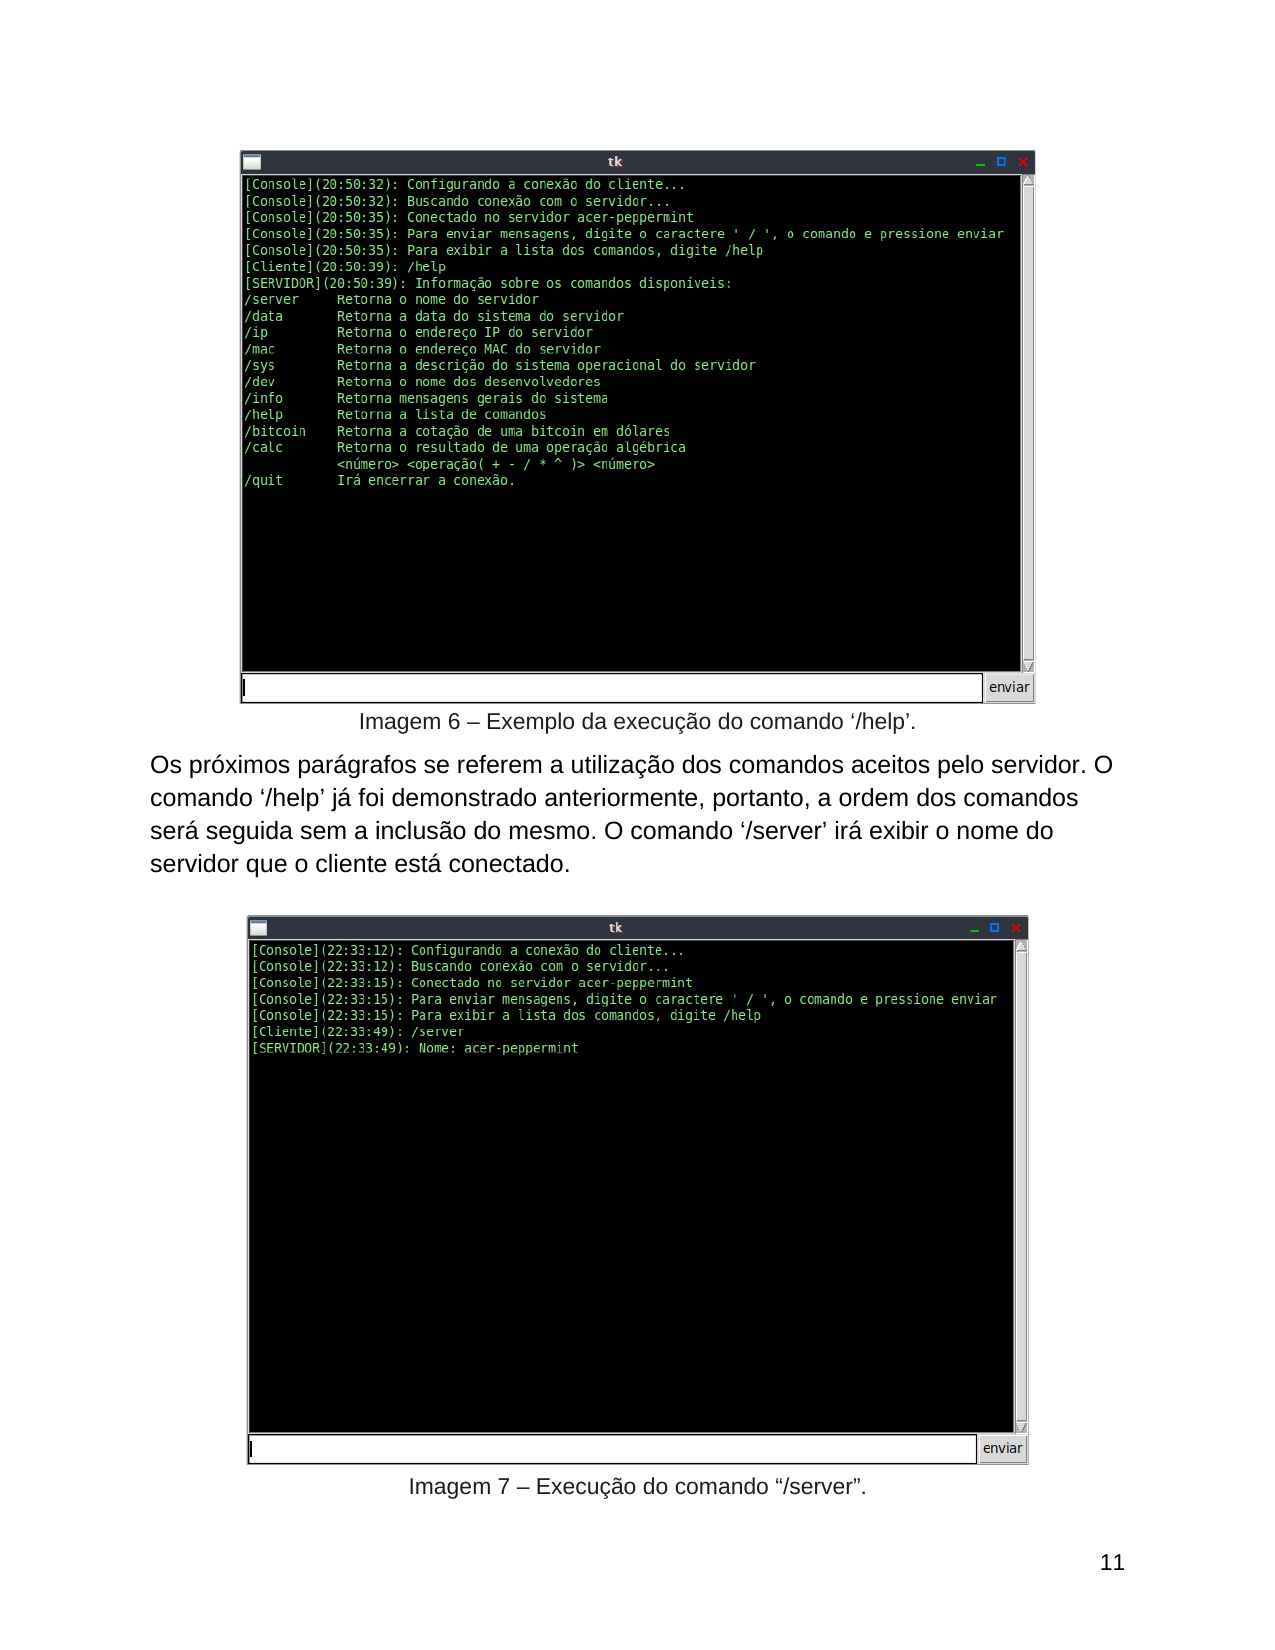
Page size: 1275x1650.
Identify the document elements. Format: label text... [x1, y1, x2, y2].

text Imagem 6 – Exemplo da execução do comando ‘/help’. [150, 150, 1125, 734]
picture [246, 915, 1029, 1465]
text Imagem 7 – Execução do comando “/server”. [150, 915, 1125, 1499]
picture [239, 150, 1036, 704]
text Os próximos parágrafos se referem a utilização dos comandos aceitos pelo servidor. O comando ‘/help’ já foi demonstrado anteriormente, portanto, a ordem dos comandos será seguida sem a inclusão do mesmo. O comando ‘/server’ irá exibir o nome do servidor que o cliente está conectado. [150, 750, 1125, 878]
